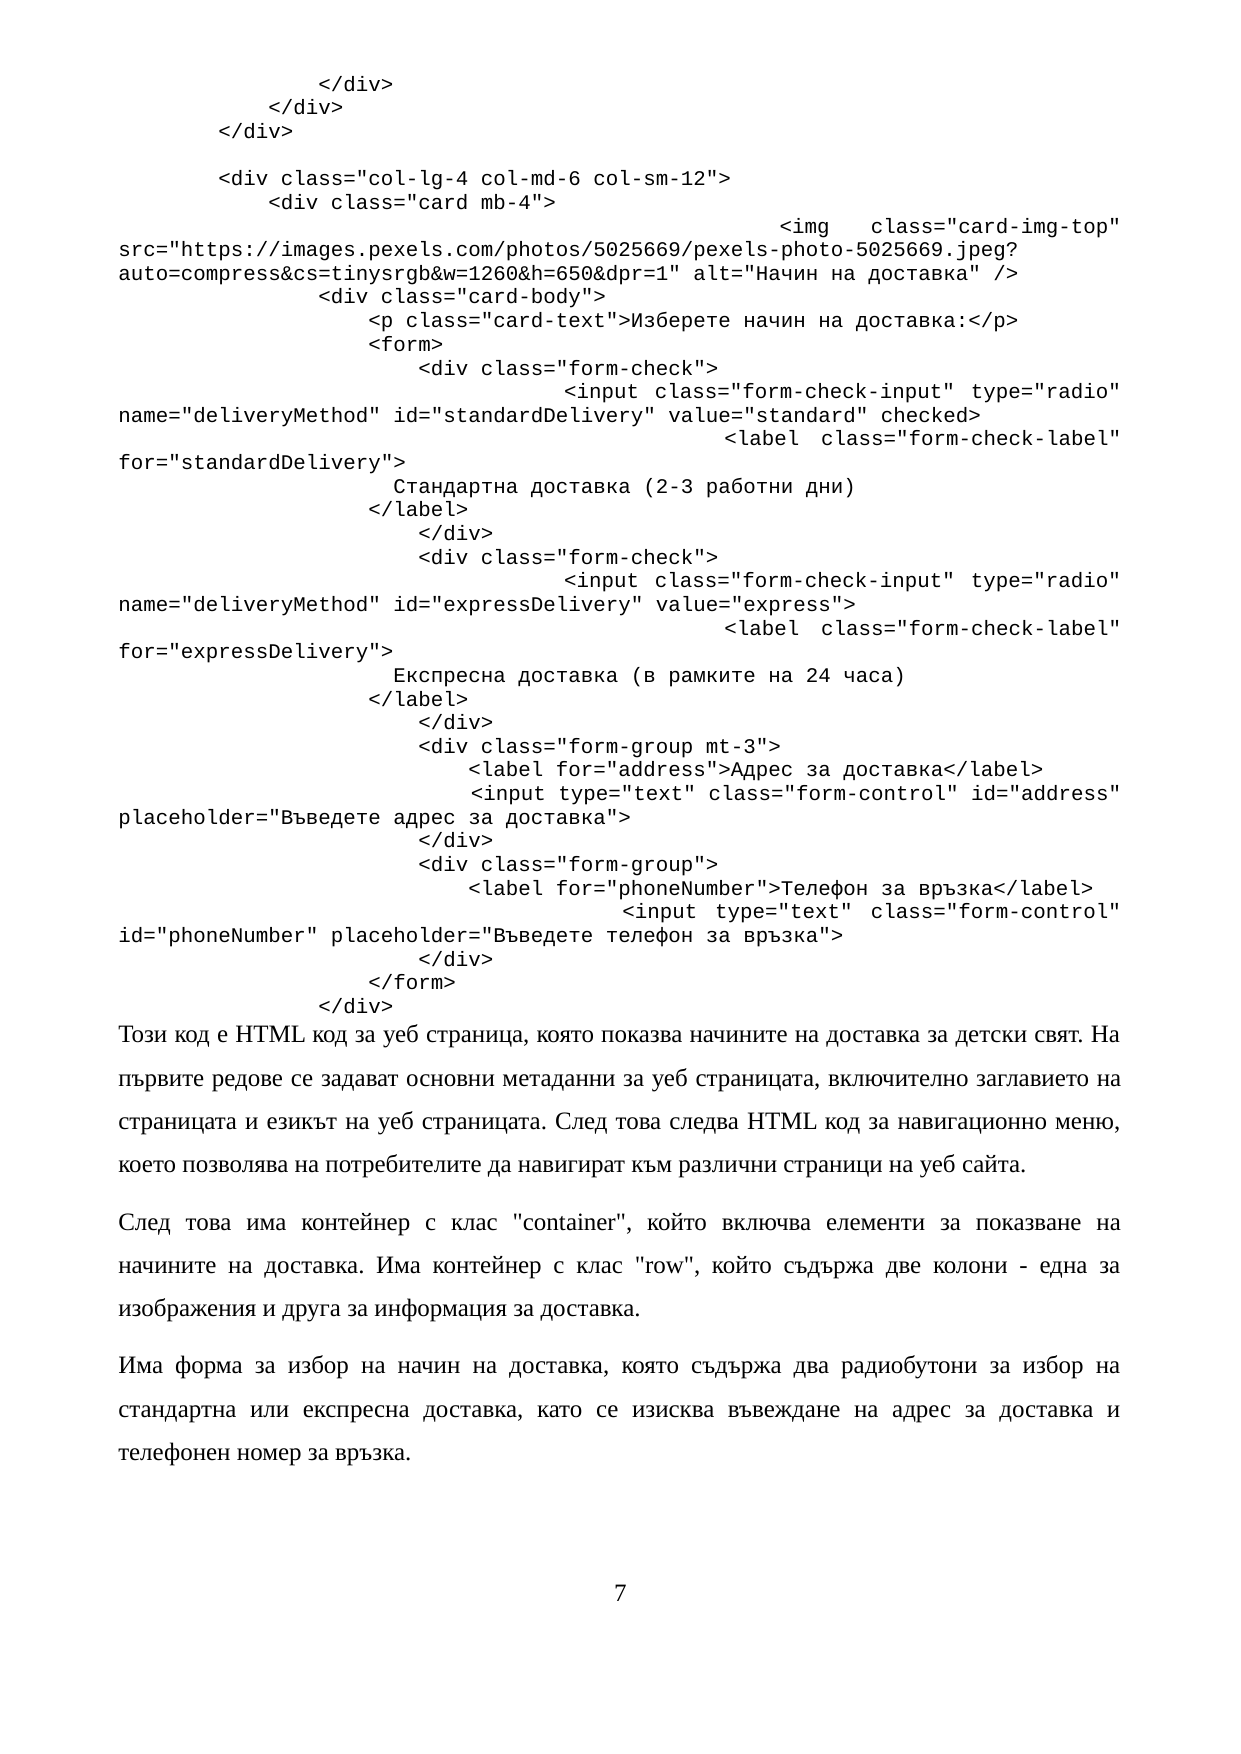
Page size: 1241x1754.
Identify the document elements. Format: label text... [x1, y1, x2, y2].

text <img class="card-img-top" src="https://images.pexels.com/photos/5025669/pexels-photo-5025669.jpeg?auto=compress&cs=tinysrgb&w=1260&h=650&dpr=1" alt="Начин на доставка" /> [118, 216, 1122, 287]
text <div class="form-group"> [118, 854, 1122, 878]
text <form> [118, 334, 1122, 357]
text </div> [118, 830, 1122, 854]
text </div> [118, 996, 1122, 1019]
text Има форма за избор на начин на доставка, която съдържа два радиобутони за избор на стандартна или експресна доставка, като се изисква въвеждане на адрес за доставка и телефонен номер за връзка. [118, 1351, 1122, 1466]
text </div> [118, 949, 1122, 972]
text <p class="card-text">Изберете начин на доставка:</p> [118, 310, 1122, 334]
text </div> [118, 97, 1122, 121]
text <label class="form-check-label" for="expressDelivery"> [118, 618, 1122, 665]
text <input type="text" class="form-control" id="address" placeholder="Въведете адрес за доставка"> [118, 783, 1122, 830]
text </div> [118, 121, 1122, 145]
text <div class="form-group mt-3"> [118, 736, 1122, 759]
text Експресна доставка (в рамките на 24 часа) [118, 665, 1122, 688]
text <div class="form-check"> [118, 357, 1122, 381]
text </div> [118, 523, 1122, 547]
text <input class="form-check-input" type="radio" name="deliveryMethod" id="expressDelivery" value="express"> [118, 570, 1122, 618]
text <label for="phoneNumber">Телефон за връзка</label> [118, 878, 1122, 901]
text <div class="card-body"> [118, 287, 1122, 310]
text Този код е HTML код за уеб страница, която показва начините на доставка за детски свят. На първите редове се задават основни метаданни за уеб страницата, включително заглавието на страницата и езикът на уеб страницата. След това следва HTML код за навигационно меню, което позволява на потребителите да навигират към различни страници на уеб сайта. [118, 1019, 1122, 1178]
text </label> [118, 688, 1122, 712]
text <label for="address">Адрес за доставка</label> [118, 759, 1122, 783]
text Стандартна доставка (2-3 работни дни) [118, 476, 1122, 499]
text </label> [118, 499, 1122, 523]
text <div class="col-lg-4 col-md-6 col-sm-12"> [118, 168, 1122, 192]
text </form> [118, 972, 1122, 996]
text <div class="form-check"> [118, 547, 1122, 570]
text <div class="card mb-4"> [118, 192, 1122, 216]
text <label class="form-check-label" for="standardDelivery"> [118, 428, 1122, 476]
text </div> [118, 712, 1122, 736]
text <input type="text" class="form-control" id="phoneNumber" placeholder="Въведете телефон за връзка"> [118, 901, 1122, 949]
text След това има контейнер с клас "container", който включва елементи за показване на начините на доставка. Има контейнер с клас "row", който съдържа две колони - една за изображения и друга за информация за доставка. [118, 1207, 1122, 1322]
text <input class="form-check-input" type="radio" name="deliveryMethod" id="standardDelivery" value="standard" checked> [118, 381, 1122, 428]
text </div> [118, 74, 1122, 97]
